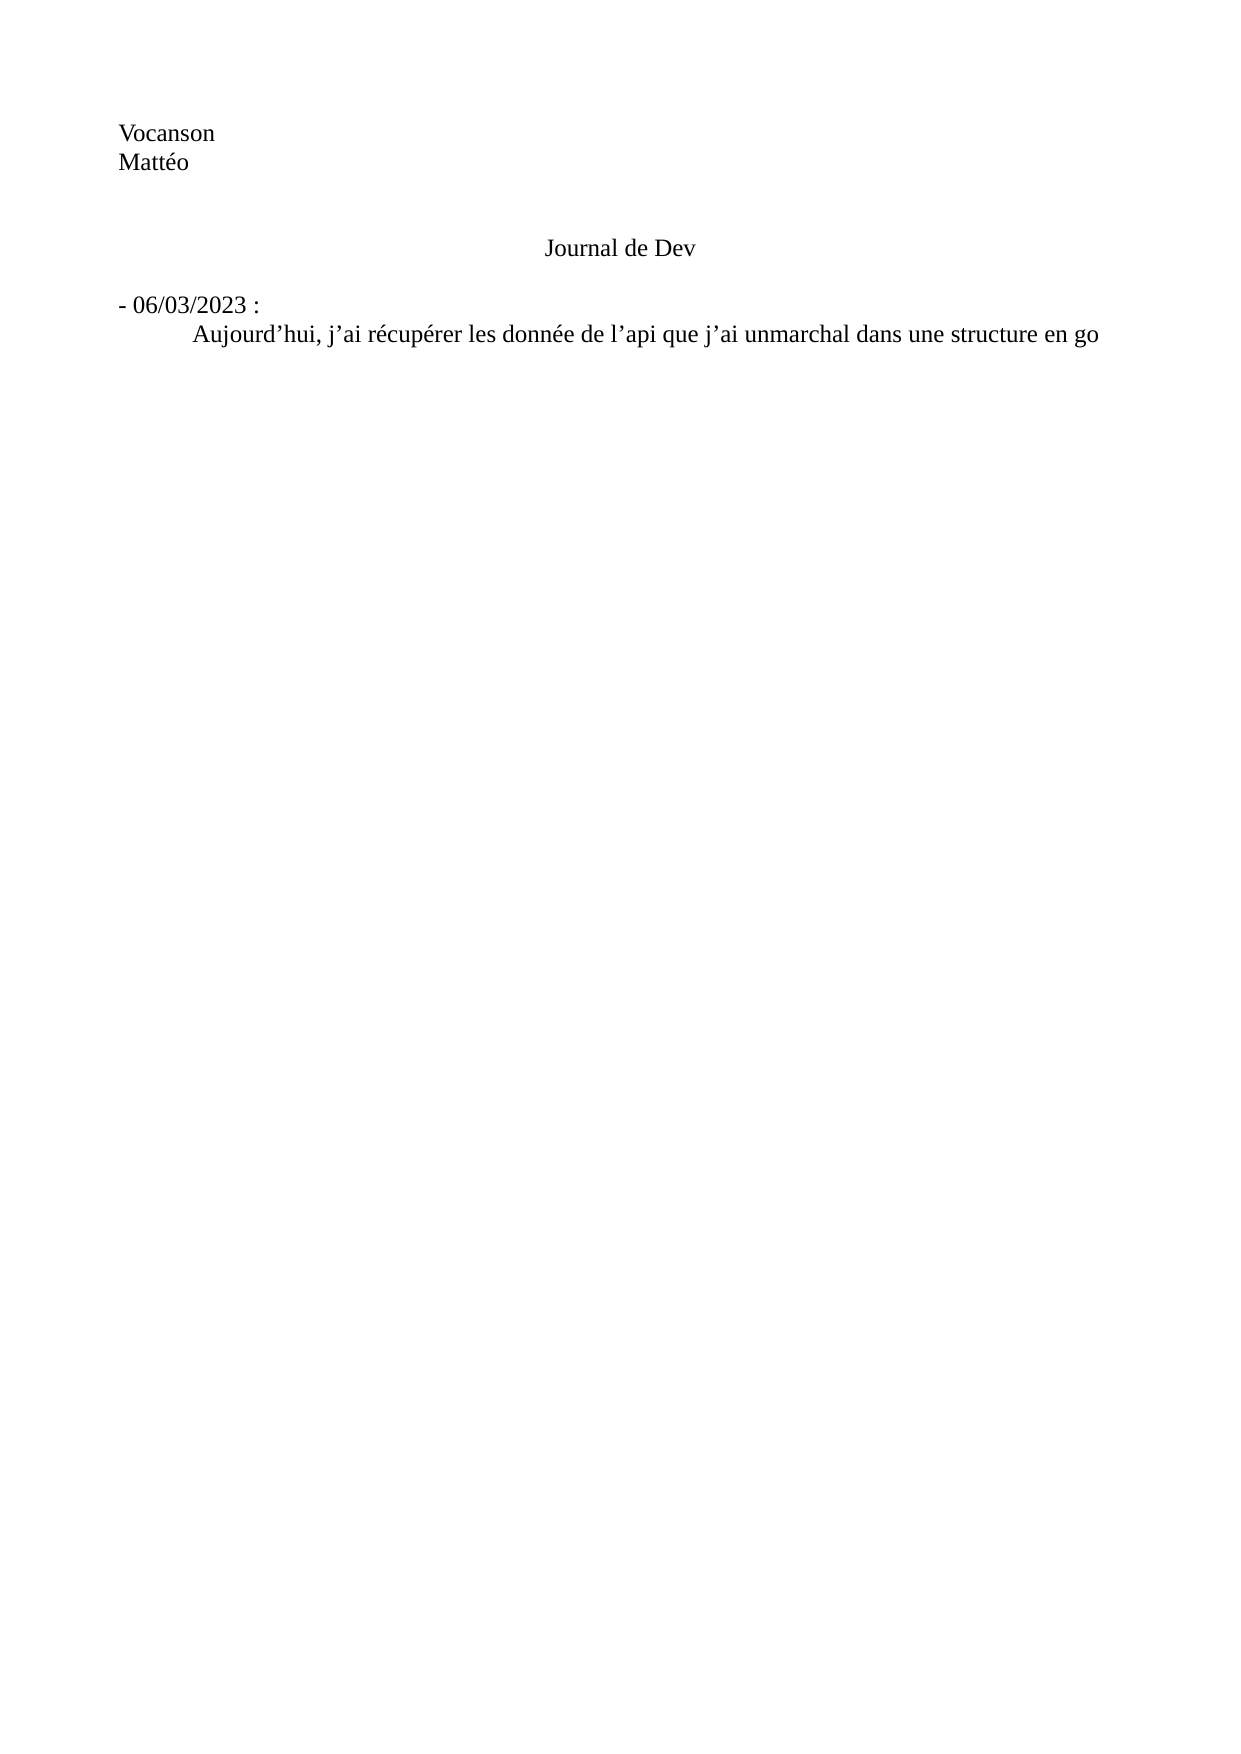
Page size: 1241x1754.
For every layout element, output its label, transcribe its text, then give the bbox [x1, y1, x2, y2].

text Vocanson [118, 118, 1122, 147]
text Aujourd’hui, j’ai récupérer les donnée de l’api que j’ai unmarchal dans une structure en go [118, 319, 1122, 348]
text Mattéo [118, 147, 1122, 176]
text - 06/03/2023 : [118, 291, 1122, 319]
text Journal de Dev [118, 233, 1122, 262]
